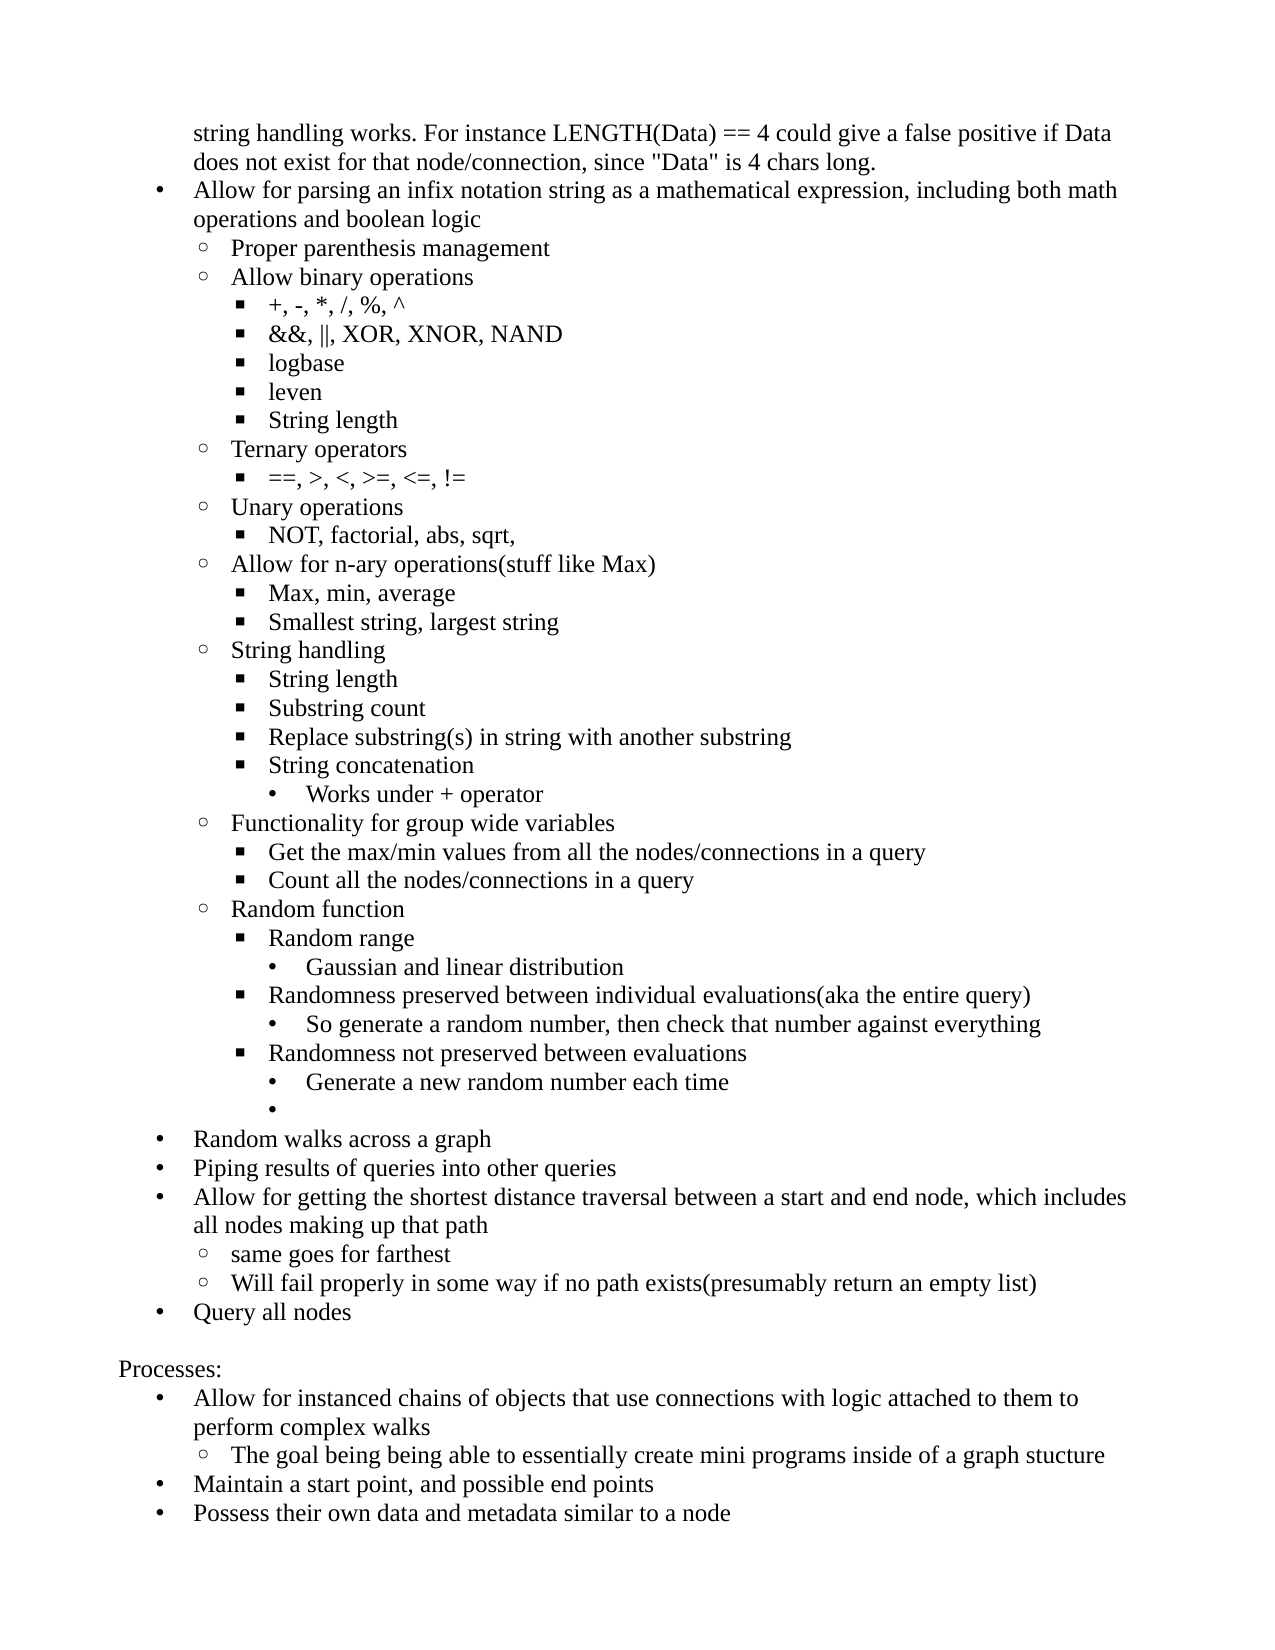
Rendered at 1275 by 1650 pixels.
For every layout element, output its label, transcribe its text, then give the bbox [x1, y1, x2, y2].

text Processes: [118, 1354, 1157, 1383]
list Generate a new random number each time [268, 1067, 1157, 1096]
list ==, >, <, >=, <=, != [231, 463, 1157, 492]
list Allow for getting the shortest distance traversal between a start and end node, which includes all nodes making up that path [156, 1182, 1157, 1239]
list Will fail properly in some way if no path exists(presumably return an empty list) [193, 1268, 1157, 1297]
list Functionality for group wide variables [193, 808, 1157, 837]
list Max, min, average [231, 578, 1157, 607]
list Ternary operators [193, 434, 1157, 463]
list Allow for instanced chains of objects that use connections with logic attached to them to perform complex walks [156, 1383, 1157, 1441]
list Unary operations [193, 492, 1157, 521]
list Random walks across a graph [156, 1124, 1157, 1153]
list +, -, *, /, %, ^ [231, 291, 1157, 319]
list The goal being being able to essentially create mini programs inside of a graph stucture [193, 1441, 1157, 1469]
list Query all nodes [156, 1297, 1157, 1326]
list Get the max/min values from all the nodes/connections in a query [231, 837, 1157, 866]
list Gaussian and linear distribution [268, 952, 1157, 981]
list NOT, factorial, abs, sqrt, [231, 521, 1157, 549]
list &&, ||, XOR, XNOR, NAND [231, 319, 1157, 348]
list same goes for farthest [193, 1239, 1157, 1268]
list Smallest string, largest string [231, 607, 1157, 636]
list Proper parenthesis management [193, 233, 1157, 262]
list Substring count [231, 693, 1157, 722]
list Maintain a start point, and possible end points [156, 1469, 1157, 1498]
list Random range [231, 923, 1157, 952]
list Works under + operator [268, 779, 1157, 808]
list Allow for n-ary operations(stuff like Max) [193, 549, 1157, 578]
list logbase [231, 348, 1157, 377]
list Piping results of queries into other queries [156, 1153, 1157, 1182]
list So generate a random number, then check that number against everything [268, 1009, 1157, 1038]
list Allow binary operations [193, 262, 1157, 291]
list String handling [193, 636, 1157, 664]
list Allow for parsing an infix notation string as a mathematical expression, including both math operations and boolean logic [156, 176, 1157, 233]
list String length [231, 406, 1157, 434]
list Possess their own data and metadata similar to a node [156, 1498, 1157, 1527]
list String concatenation [231, 751, 1157, 779]
list string handling works. For instance LENGTH(Data) == 4 could give a false positive if Data does not exist for that node/connection, since "Data" is 4 chars long. [156, 118, 1157, 176]
list leven [231, 377, 1157, 406]
list Randomness preserved between individual evaluations(aka the entire query) [231, 981, 1157, 1009]
list Random function [193, 894, 1157, 923]
list Randomness not preserved between evaluations [231, 1038, 1157, 1067]
list Count all the nodes/connections in a query [231, 866, 1157, 894]
list Replace substring(s) in string with another substring [231, 722, 1157, 751]
list String length [231, 664, 1157, 693]
